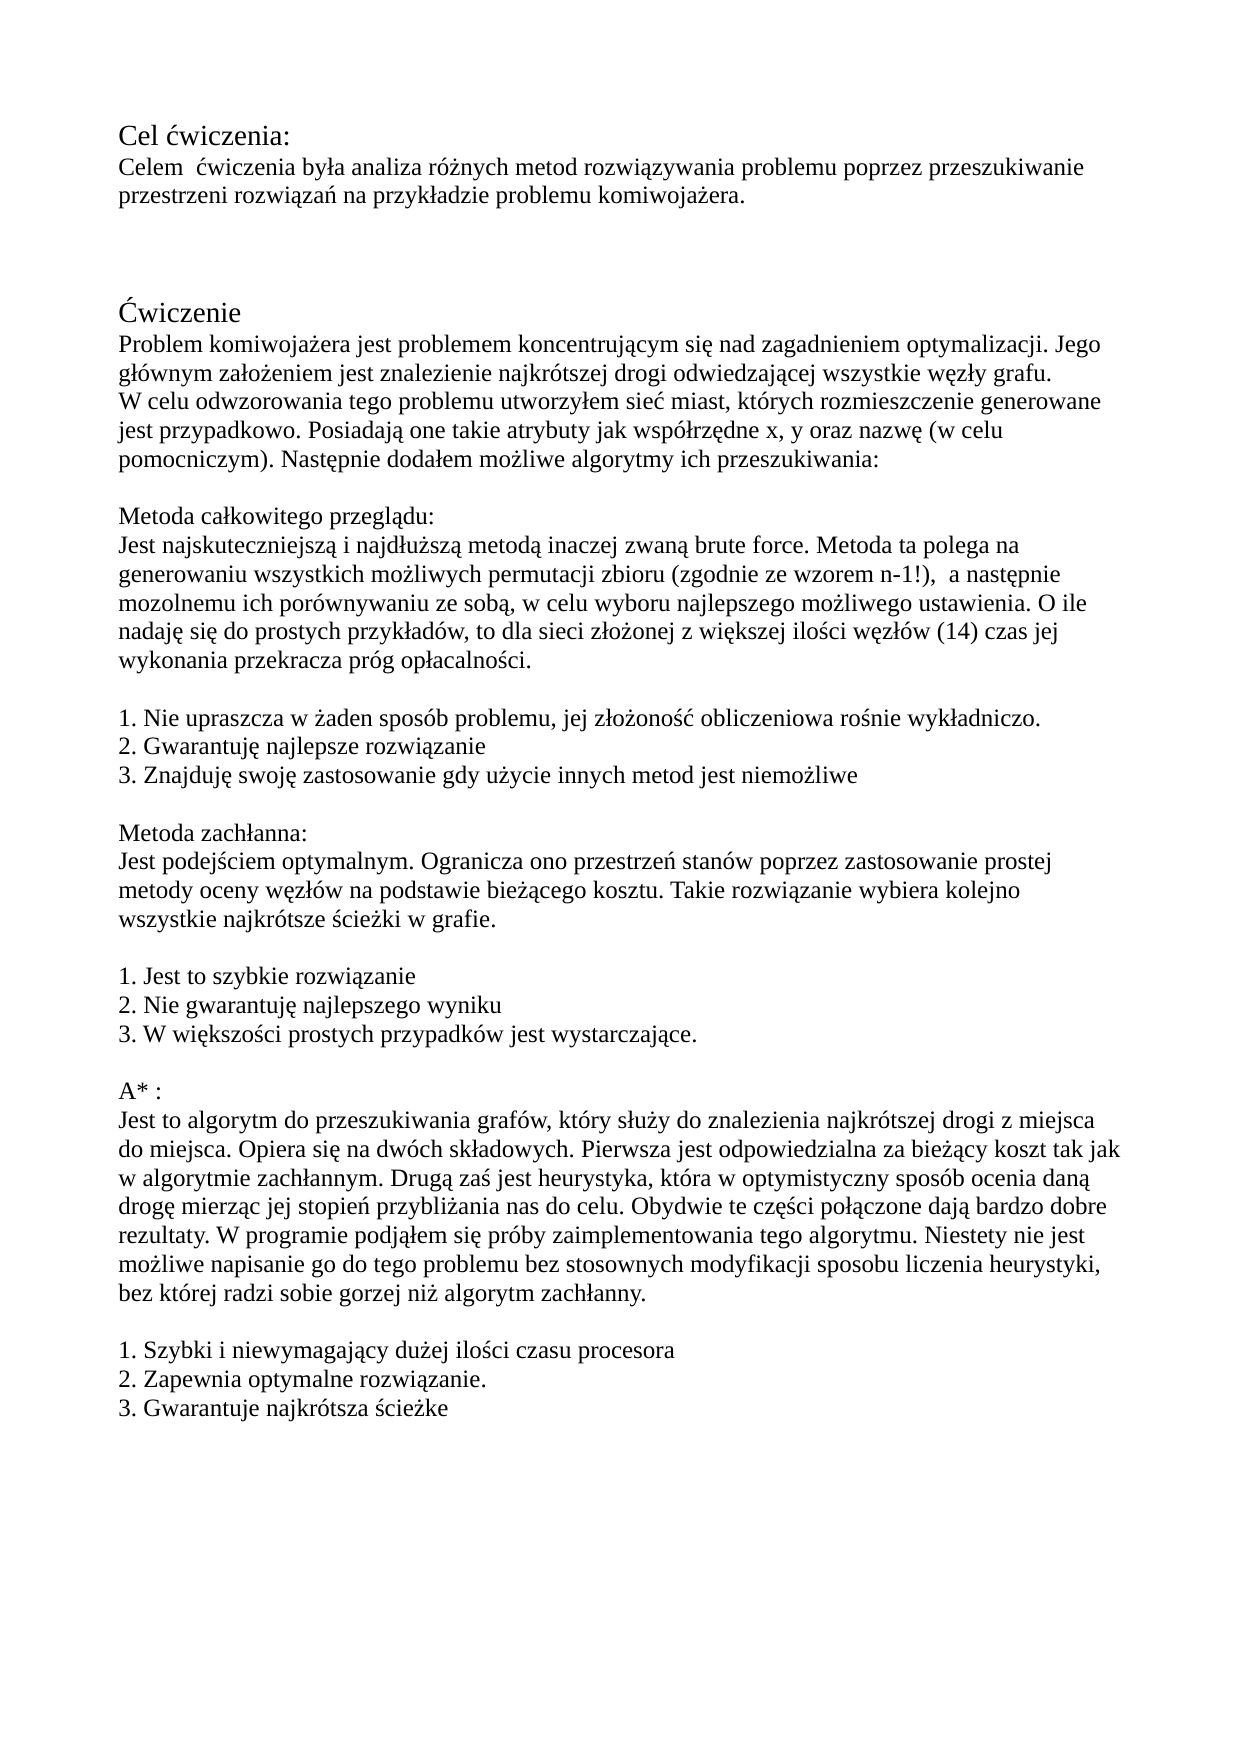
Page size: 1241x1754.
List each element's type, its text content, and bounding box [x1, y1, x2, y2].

text Metoda całkowitego przeglądu: [118, 501, 1122, 530]
text 3. Znajduję swoję zastosowanie gdy użycie innych metod jest niemożliwe [118, 760, 1122, 789]
text 1. Nie upraszcza w żaden sposób problemu, jej złożoność obliczeniowa rośnie wykładniczo. [118, 703, 1122, 731]
text Celem ćwiczenia była analiza różnych metod rozwiązywania problemu poprzez przeszukiwanie przestrzeni rozwiązań na przykładzie problemu komiwojażera. [118, 152, 1122, 209]
text Ćwiczenie [118, 295, 1122, 329]
text 2. Gwarantuję najlepsze rozwiązanie [118, 731, 1122, 760]
text 3. Gwarantuje najkrótsza ścieżke [118, 1393, 1122, 1421]
text Metoda zachłanna: [118, 818, 1122, 846]
text A* : [118, 1076, 1122, 1105]
text 1. Jest to szybkie rozwiązanie [118, 961, 1122, 990]
text Problem komiwojażera jest problemem koncentrującym się nad zagadnieniem optymalizacji. Jego głównym założeniem jest znalezienie najkrótszej drogi odwiedzającej wszystkie węzły grafu. [118, 329, 1122, 386]
text W celu odwzorowania tego problemu utworzyłem sieć miast, których rozmieszczenie generowane jest przypadkowo. Posiadają one takie atrybuty jak współrzędne x, y oraz nazwę (w celu pomocniczym). Następnie dodałem możliwe algorytmy ich przeszukiwania: [118, 386, 1122, 473]
text Jest to algorytm do przeszukiwania grafów, który służy do znalezienia najkrótszej drogi z miejsca do miejsca. Opiera się na dwóch składowych. Pierwsza jest odpowiedzialna za bieżący koszt tak jak w algorytmie zachłannym. Drugą zaś jest heurystyka, która w optymistyczny sposób ocenia daną drogę mierząc jej stopień przybliżania nas do celu. Obydwie te części połączone dają bardzo dobre rezultaty. W programie podjąłem się próby zaimplementowania tego algorytmu. Niestety nie jest możliwe napisanie go do tego problemu bez stosownych modyfikacji sposobu liczenia heurystyki, bez której radzi sobie gorzej niż algorytm zachłanny. [118, 1105, 1122, 1306]
text Jest podejściem optymalnym. Ogranicza ono przestrzeń stanów poprzez zastosowanie prostej metody oceny węzłów na podstawie bieżącego kosztu. Takie rozwiązanie wybiera kolejno wszystkie najkrótsze ścieżki w grafie. [118, 846, 1122, 933]
text Cel ćwiczenia: [118, 118, 1122, 152]
text 3. W większości prostych przypadków jest wystarczające. [118, 1019, 1122, 1048]
text 2. Zapewnia optymalne rozwiązanie. [118, 1364, 1122, 1393]
text 2. Nie gwarantuję najlepszego wyniku [118, 990, 1122, 1019]
text 1. Szybki i niewymagający dużej ilości czasu procesora [118, 1335, 1122, 1364]
text Jest najskuteczniejszą i najdłuższą metodą inaczej zwaną brute force. Metoda ta polega na generowaniu wszystkich możliwych permutacji zbioru (zgodnie ze wzorem n-1!), a następnie mozolnemu ich porównywaniu ze sobą, w celu wyboru najlepszego możliwego ustawienia. O ile nadaję się do prostych przykładów, to dla sieci złożonej z większej ilości węzłów (14) czas jej wykonania przekracza próg opłacalności. [118, 530, 1122, 674]
